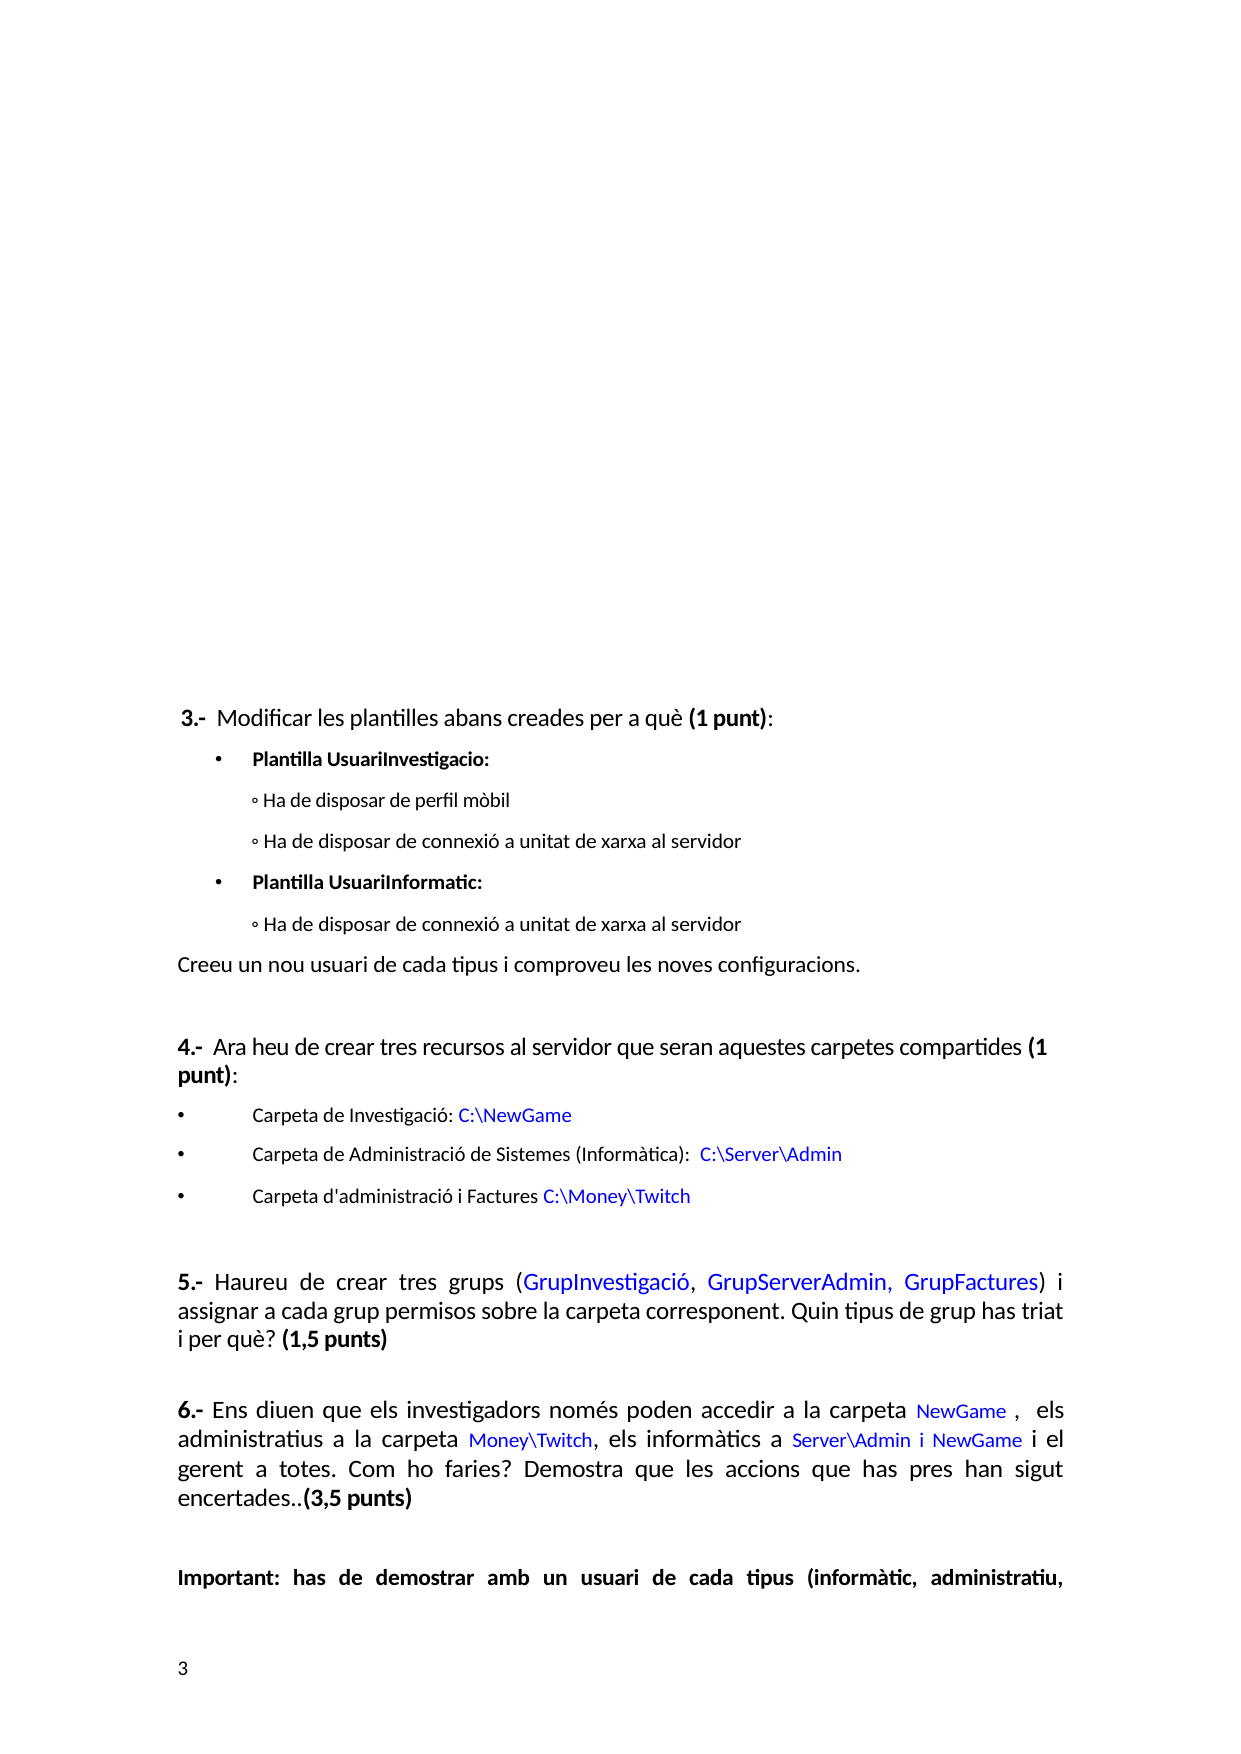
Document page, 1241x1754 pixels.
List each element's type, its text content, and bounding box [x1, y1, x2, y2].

text Important: has de demostrar amb un usuari de cada tipus (informàtic, administratiu, [177, 1562, 1064, 1591]
text Creeu un nou usuari de cada tipus i comproveu les noves configuracions. [177, 949, 1063, 978]
text 5.- Haureu de crear tres grups (GrupInvestigació, GrupServerAdmin, GrupFactures) i assignar a cada grup permisos sobre la carpeta corresponent. Quin tipus de grup has triat i per què? (1,5 punts) [177, 1267, 1063, 1354]
list 3.- Modificar les plantilles abans creades per a què (1 punt): [180, 703, 1063, 732]
list Plantilla UsuariInvestigacio: [215, 743, 1063, 772]
list Carpeta d'administració i Factures C:\Money\Twitch [177, 1183, 1063, 1209]
text ◦ Ha de disposar de connexió a unitat de xarxa al servidor [251, 826, 1063, 854]
list Carpeta de Administració de Sistemes (Informàtica): C:\Server\Admin [177, 1141, 1063, 1166]
text 6.- Ens diuen que els investigadors només poden accedir a la carpeta NewGame , els administratius a la carpeta Money\Twitch, els informàtics a Server\Admin i NewGame i el gerent a totes. Com ho faries? Demostra que les accions que has pres han sigut encertades..(3,5 punts) [177, 1395, 1064, 1512]
text 4.- Ara heu de crear tres recursos al servidor que seran aquestes carpetes compartides (1 punt): [177, 1032, 1063, 1089]
list Plantilla UsuariInformatic: [215, 867, 1063, 896]
text ◦ Ha de disposar de perfil mòbil [251, 784, 1063, 813]
text ◦ Ha de disposar de connexió a unitat de xarxa al servidor [251, 908, 1063, 937]
list Carpeta de Investigació: C:\NewGame [177, 1102, 1063, 1128]
